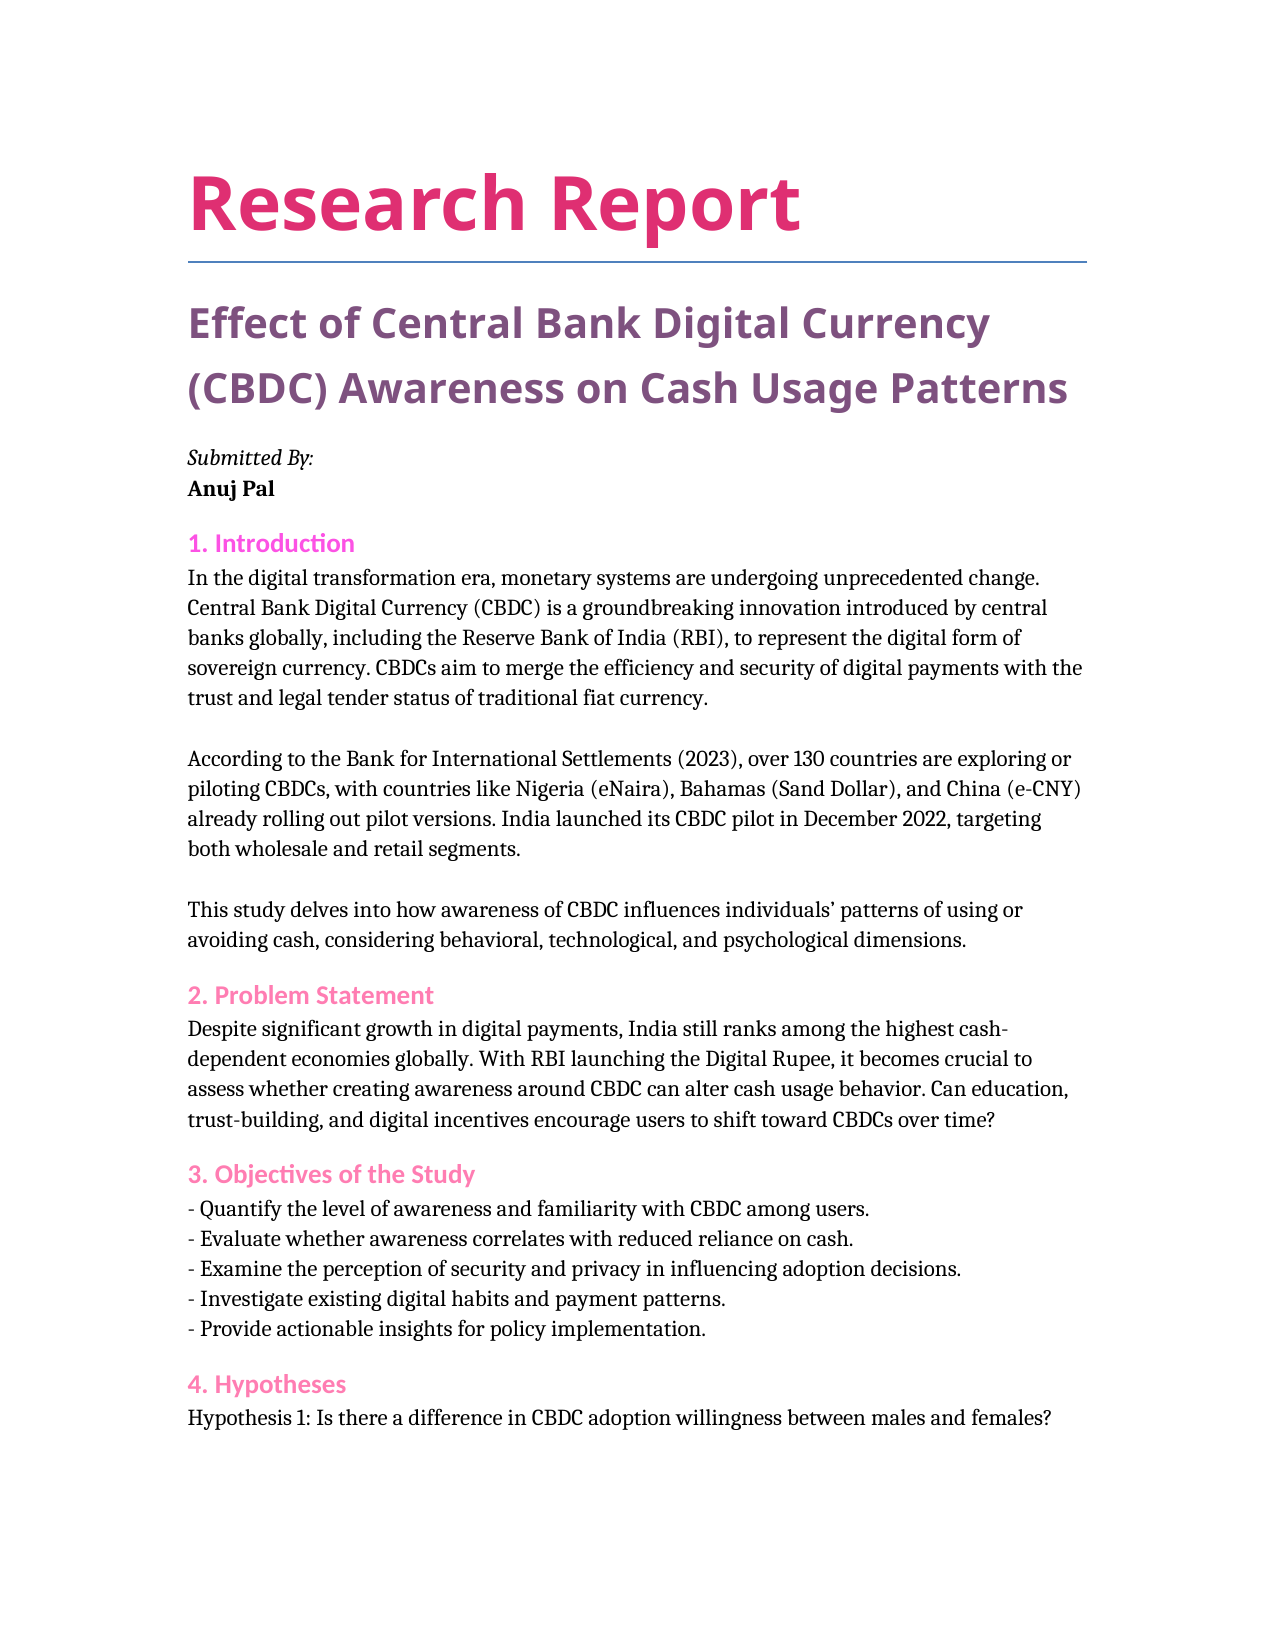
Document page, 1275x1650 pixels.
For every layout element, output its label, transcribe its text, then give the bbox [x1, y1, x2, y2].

subtitle 4. Hypotheses [187, 1367, 1087, 1400]
text Hypothesis 1: Is there a difference in CBDC adoption willingness between males and females? [187, 1405, 1087, 1431]
text Submitted By: Anuj Pal [187, 445, 1087, 502]
subtitle 3. Objectives of the Study [187, 1157, 1087, 1190]
text Effect of Central Bank Digital Currency (CBDC) Awareness on Cash Usage Patterns [187, 294, 1087, 416]
subtitle 1. Introduction [187, 526, 1087, 559]
title Research Report [187, 150, 1087, 263]
text In the digital transformation era, monetary systems are undergoing unprecedented change. Central Bank Digital Currency (CBDC) is a groundbreaking innovation introduced by central banks globally, including the Reserve Bank of India (RBI), to represent the digital form of sovereign currency. CBDCs aim to merge the efficiency and security of digital payments with the trust and legal tender status of traditional fiat currency. According to the Bank for International Settlements (2023), over 130 countries are exploring or piloting CBDCs, with countries like Nigeria (eNaira), Bahamas (Sand Dollar), and China (e-CNY) already rolling out pilot versions. India launched its CBDC pilot in December 2022, targeting both wholesale and retail segments. This study delves into how awareness of CBDC influences individuals’ patterns of using or avoiding cash, considering behavioral, technological, and psychological dimensions. [187, 564, 1087, 953]
subtitle 2. Problem Statement [187, 978, 1087, 1011]
text Despite significant growth in digital payments, India still ranks among the highest cash-dependent economies globally. With RBI launching the Digital Rupee, it becomes crucial to assess whether creating awareness around CBDC can alter cash usage behavior. Can education, trust-building, and digital incentives encourage users to shift toward CBDCs over time? [187, 1016, 1087, 1133]
text - Quantify the level of awareness and familiarity with CBDC among users. - Evaluate whether awareness correlates with reduced reliance on cash. - Examine the perception of security and privacy in influencing adoption decisions. - Investigate existing digital habits and payment patterns. - Provide actionable insights for policy implementation. [187, 1195, 1087, 1342]
